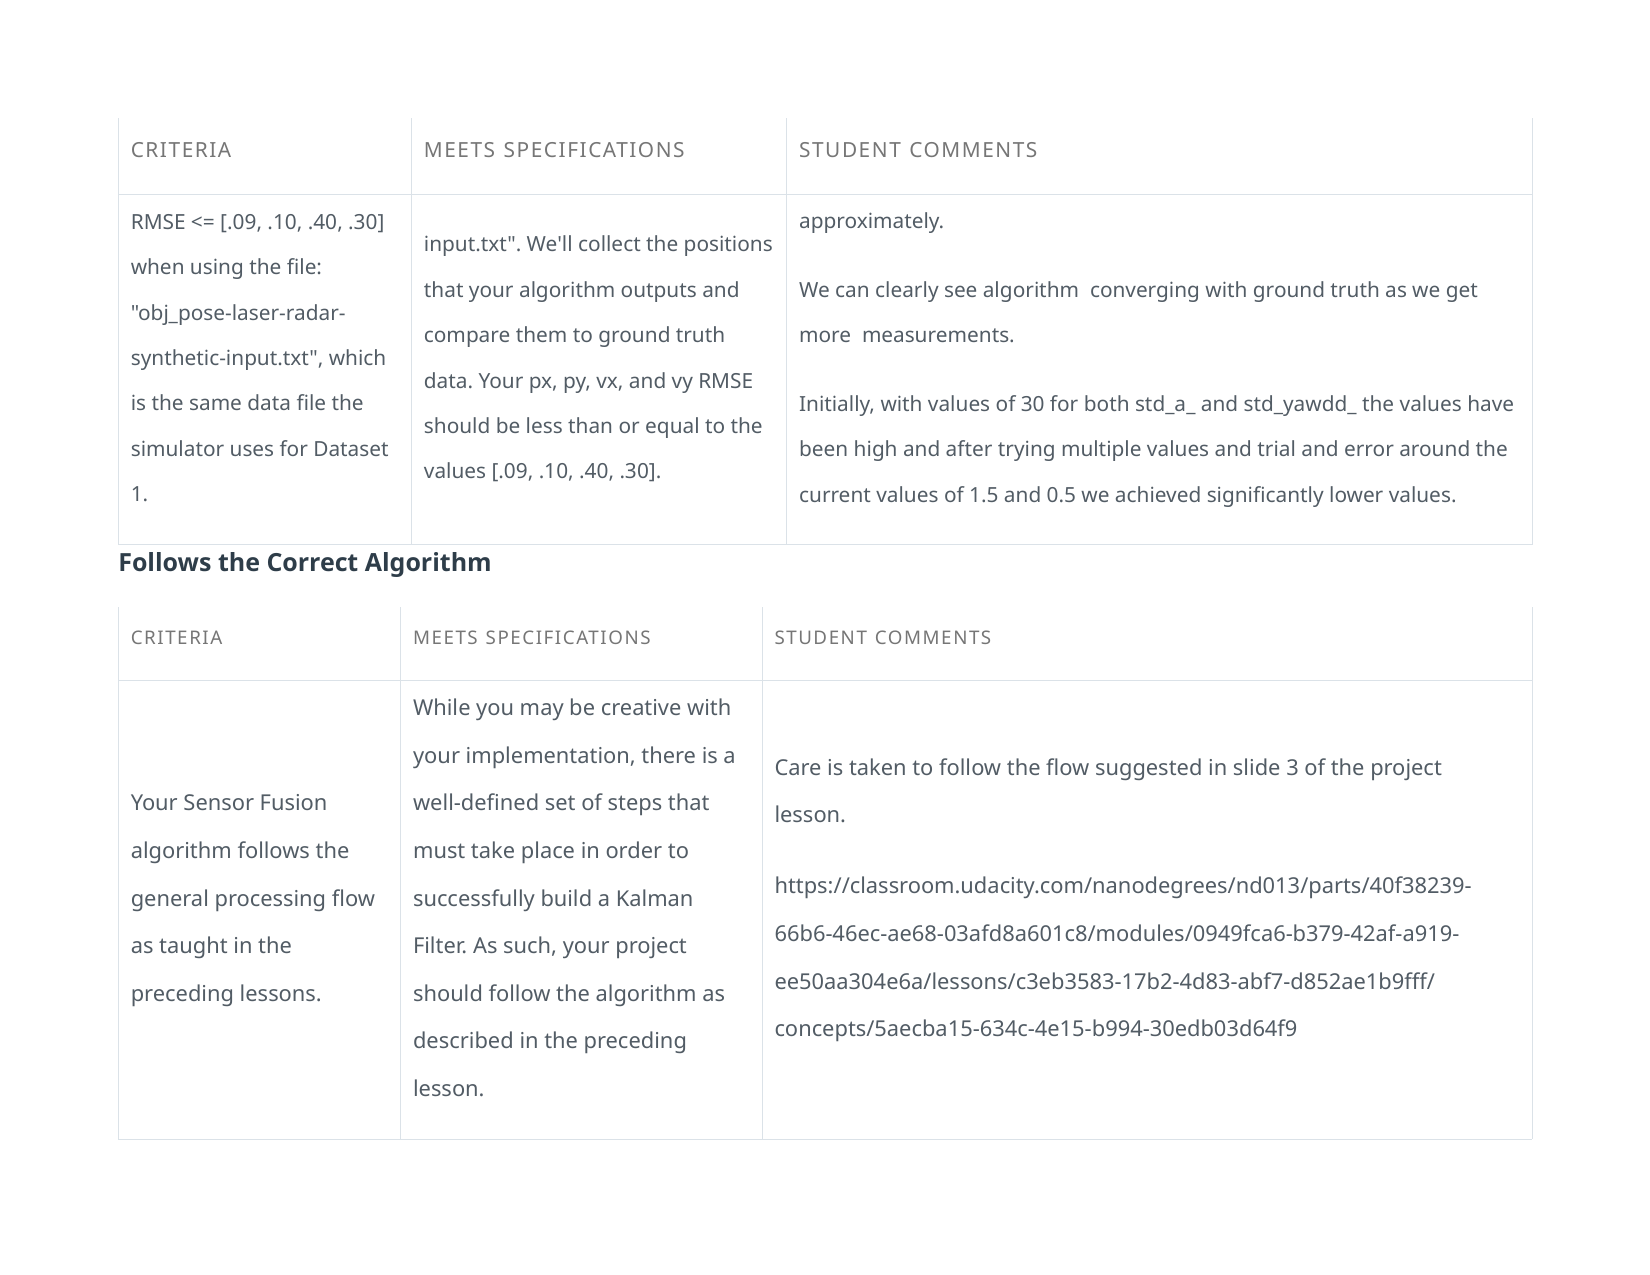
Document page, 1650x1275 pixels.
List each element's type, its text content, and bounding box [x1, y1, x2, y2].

table_header Student Comments [763, 607, 1532, 679]
table_header CRITERIA [119, 607, 400, 679]
table_header MEETS SPECIFICATIONS [401, 607, 762, 679]
text Follows the Correct Algorithm [118, 545, 1532, 578]
table_header MEETS SPECIFICATIONS [412, 118, 786, 193]
table_cell RMSE <= [.09, .10, .40, .30] when using the file: "obj_pose-laser-radar-synthetic-input.txt", which is the same data file the simulator uses for Dataset 1. [119, 195, 411, 544]
table_cell input.txt". We'll collect the positions that your algorithm outputs and compare them to ground truth data. Your px, py, vx, and vy RMSE should be less than or equal to the values [.09, .10, .40, .30]. [412, 195, 786, 544]
table_header CRITERIA [119, 118, 411, 193]
table_cell Care is taken to follow the flow suggested in slide 3 of the project lesson. https://classroom.udacity.com/nanodegrees/nd013/parts/40f38239-66b6-46ec-ae68-03afd8a601c8/modules/0949fca6-b379-42af-a919-ee50aa304e6a/lessons/c3eb3583-17b2-4d83-abf7-d852ae1b9fff/concepts/5aecba15-634c-4e15-b994-30edb03d64f9 [763, 681, 1532, 1139]
table_header Student Comments [787, 118, 1532, 193]
table_cell approximately. We can clearly see algorithm converging with ground truth as we get more measurements. Initially, with values of 30 for both std_a_ and std_yawdd_ the values have been high and after trying multiple values and trial and error around the current values of 1.5 and 0.5 we achieved significantly lower values. [787, 195, 1532, 544]
table_cell While you may be creative with your implementation, there is a well-defined set of steps that must take place in order to successfully build a Kalman Filter. As such, your project should follow the algorithm as described in the preceding lesson. [401, 681, 762, 1139]
table_cell Your Sensor Fusion algorithm follows the general processing flow as taught in the preceding lessons. [119, 681, 400, 1139]
